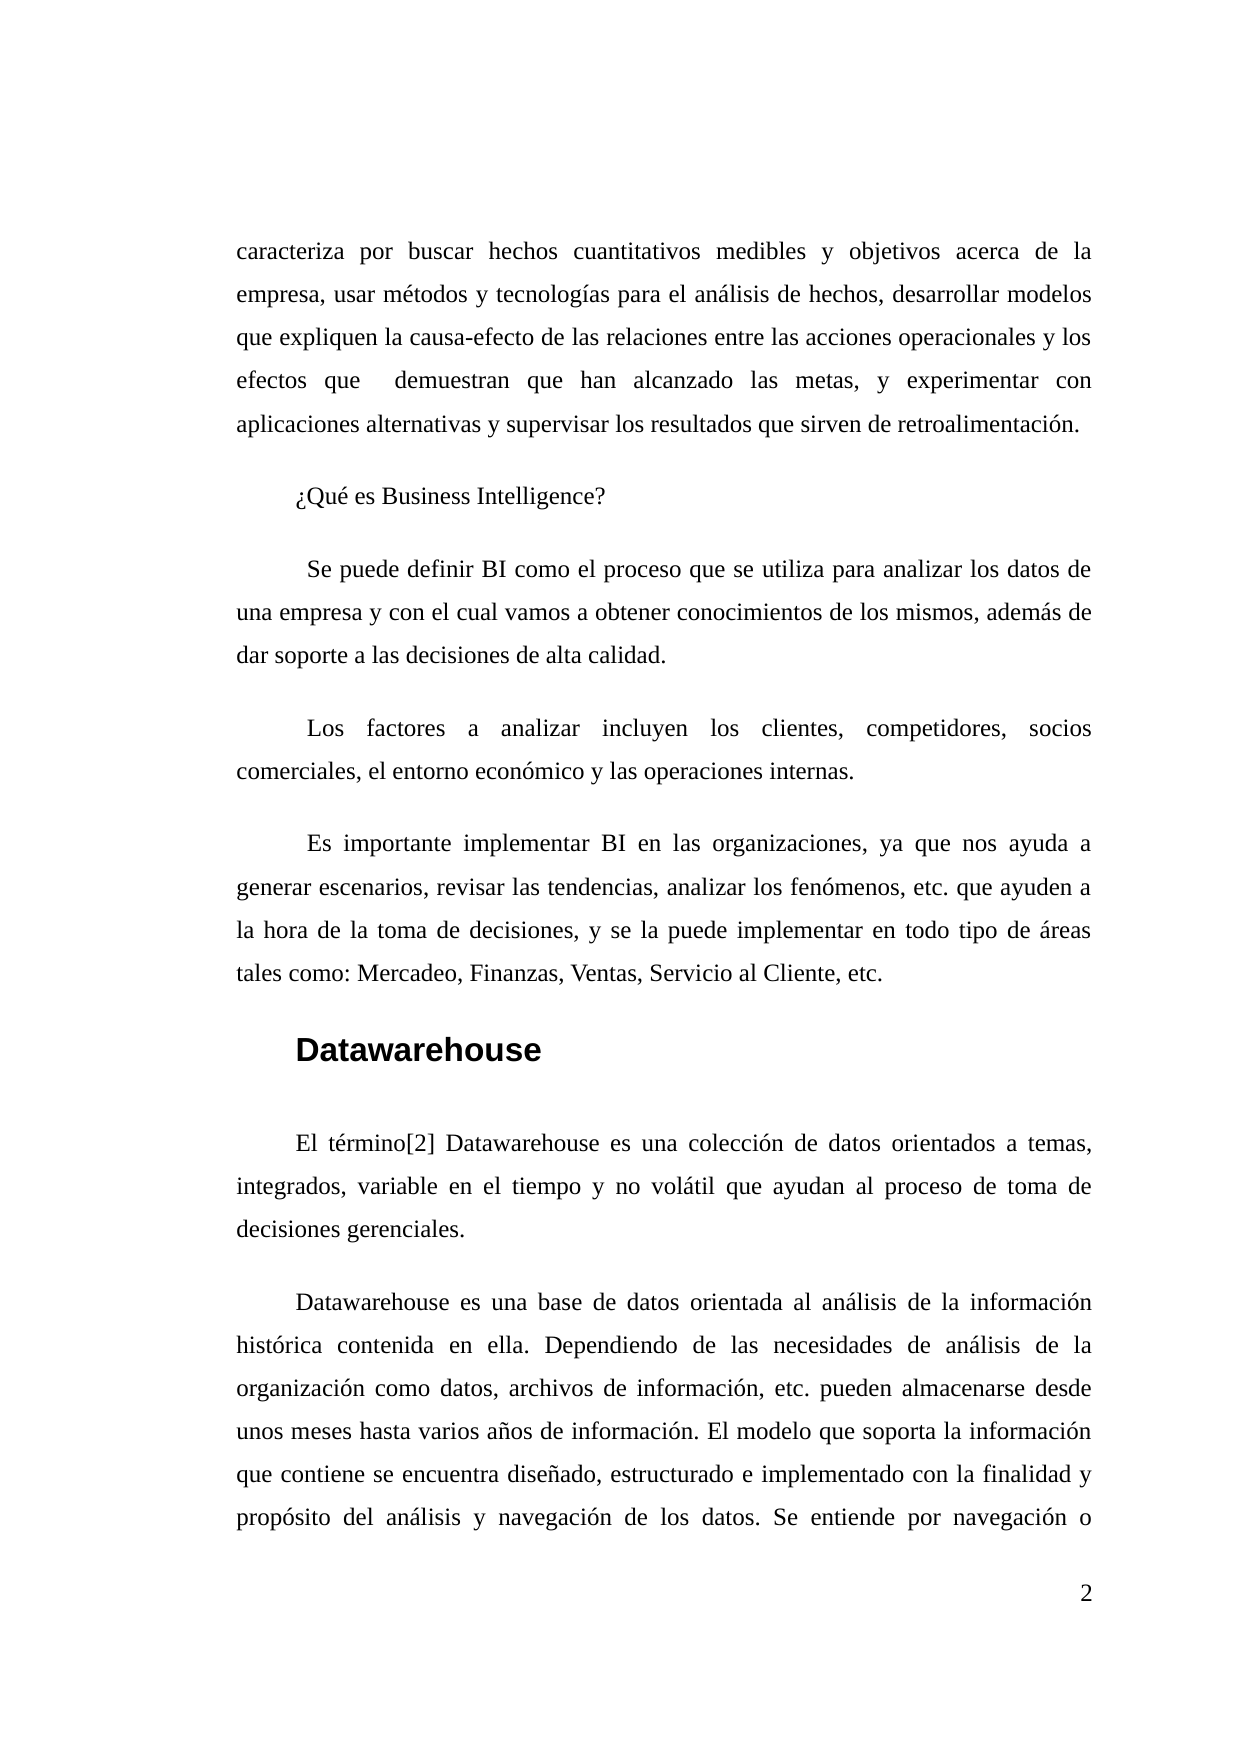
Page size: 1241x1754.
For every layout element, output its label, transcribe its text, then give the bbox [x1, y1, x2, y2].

text El término[2] Datawarehouse es una colección de datos orientados a temas, integrados, variable en el tiempo y no volátil que ayudan al proceso de toma de decisiones gerenciales. [236, 1128, 1093, 1243]
text Es importante implementar BI en las organizaciones, ya que nos ayuda a generar escenarios, revisar las tendencias, analizar los fenómenos, etc. que ayuden a la hora de la toma de decisiones, y se la puede implementar en todo tipo de áreas tales como: Mercadeo, Finanzas, Ventas, Servicio al Cliente, etc. [236, 828, 1093, 987]
text caracteriza por buscar hechos cuantitativos medibles y objetivos acerca de la empresa, usar métodos y tecnologías para el análisis de hechos, desarrollar modelos que expliquen la causa-efecto de las relaciones entre las acciones operacionales y los efectos que demuestran que han alcanzado las metas, y experimentar con aplicaciones alternativas y supervisar los resultados que sirven de retroalimentación. [236, 236, 1093, 437]
text ¿Qué es Business Intelligence? [236, 481, 1093, 510]
text Los factores a analizar incluyen los clientes, competidores, socios comerciales, el entorno económico y las operaciones internas. [236, 713, 1093, 785]
subtitle Datawarehouse [266, 1031, 1093, 1069]
text Se puede definir BI como el proceso que se utiliza para analizar los datos de una empresa y con el cual vamos a obtener conocimientos de los mismos, además de dar soporte a las decisiones de alta calidad. [236, 554, 1093, 669]
text Datawarehouse es una base de datos orientada al análisis de la información histórica contenida en ella. Dependiendo de las necesidades de análisis de la organización como datos, archivos de información, etc. pueden almacenarse desde unos meses hasta varios años de información. El modelo que soporta la información que contiene se encuentra diseñado, estructurado e implementado con la finalidad y propósito del análisis y navegación de los datos. Se entiende por navegación o [236, 1287, 1093, 1531]
